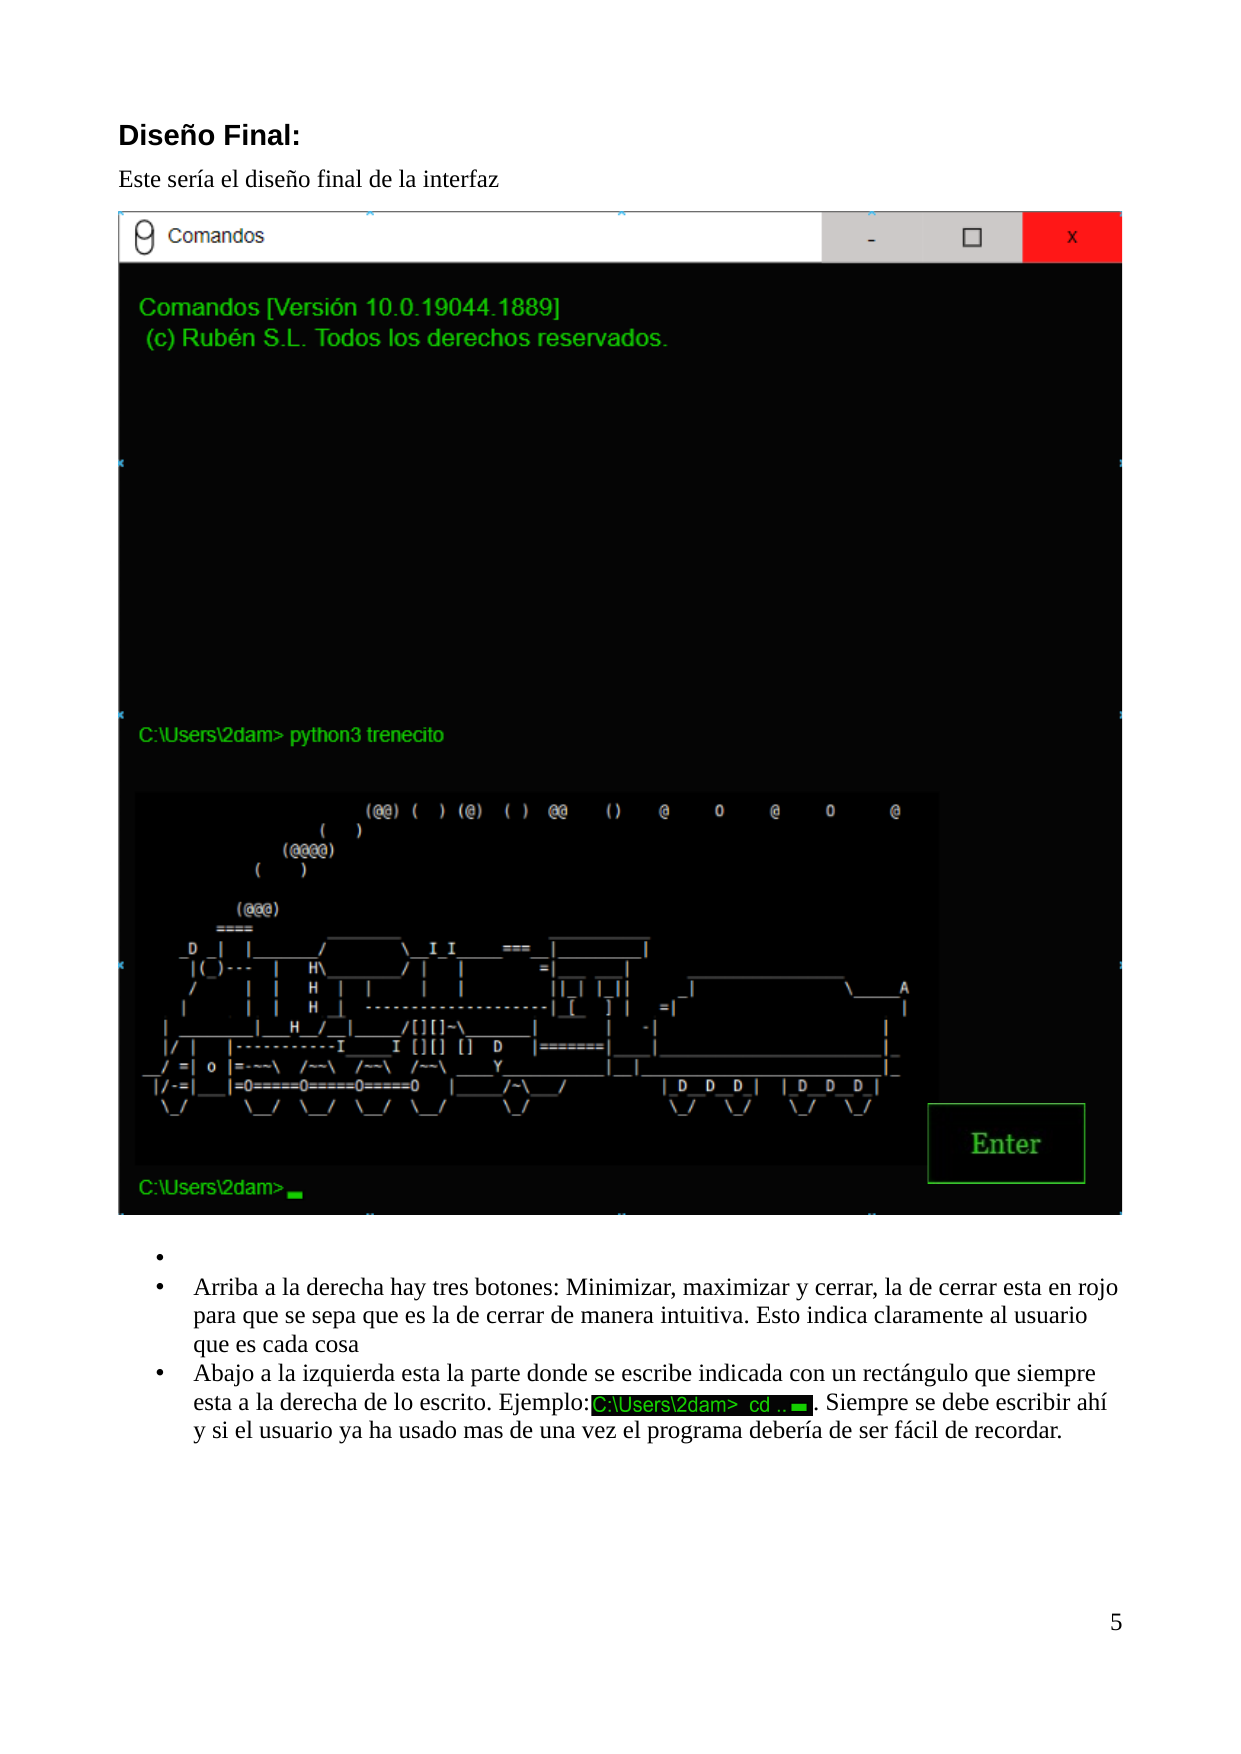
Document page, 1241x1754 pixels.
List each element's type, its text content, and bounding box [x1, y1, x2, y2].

list Abajo a la izquierda esta la parte donde se escribe indicada con un rectángulo que siempre esta a la derecha de lo escrito. Ejemplo: . Siempre se debe escribir ahí y si el usuario ya ha usado mas de una vez el programa debería de ser fácil de recordar. [156, 1358, 1122, 1444]
subtitle Diseño Final: [118, 118, 1122, 152]
list Arriba a la derecha hay tres botones: Minimizar, maximizar y cerrar, la de cerrar esta en rojo para que se sepa que es la de cerrar de manera intuitiva. Esto indica claramente al usuario que es cada cosa [156, 1272, 1122, 1358]
picture [591, 1395, 813, 1416]
picture [118, 211, 1123, 1215]
text Este sería el diseño final de la interfaz [118, 164, 1122, 193]
